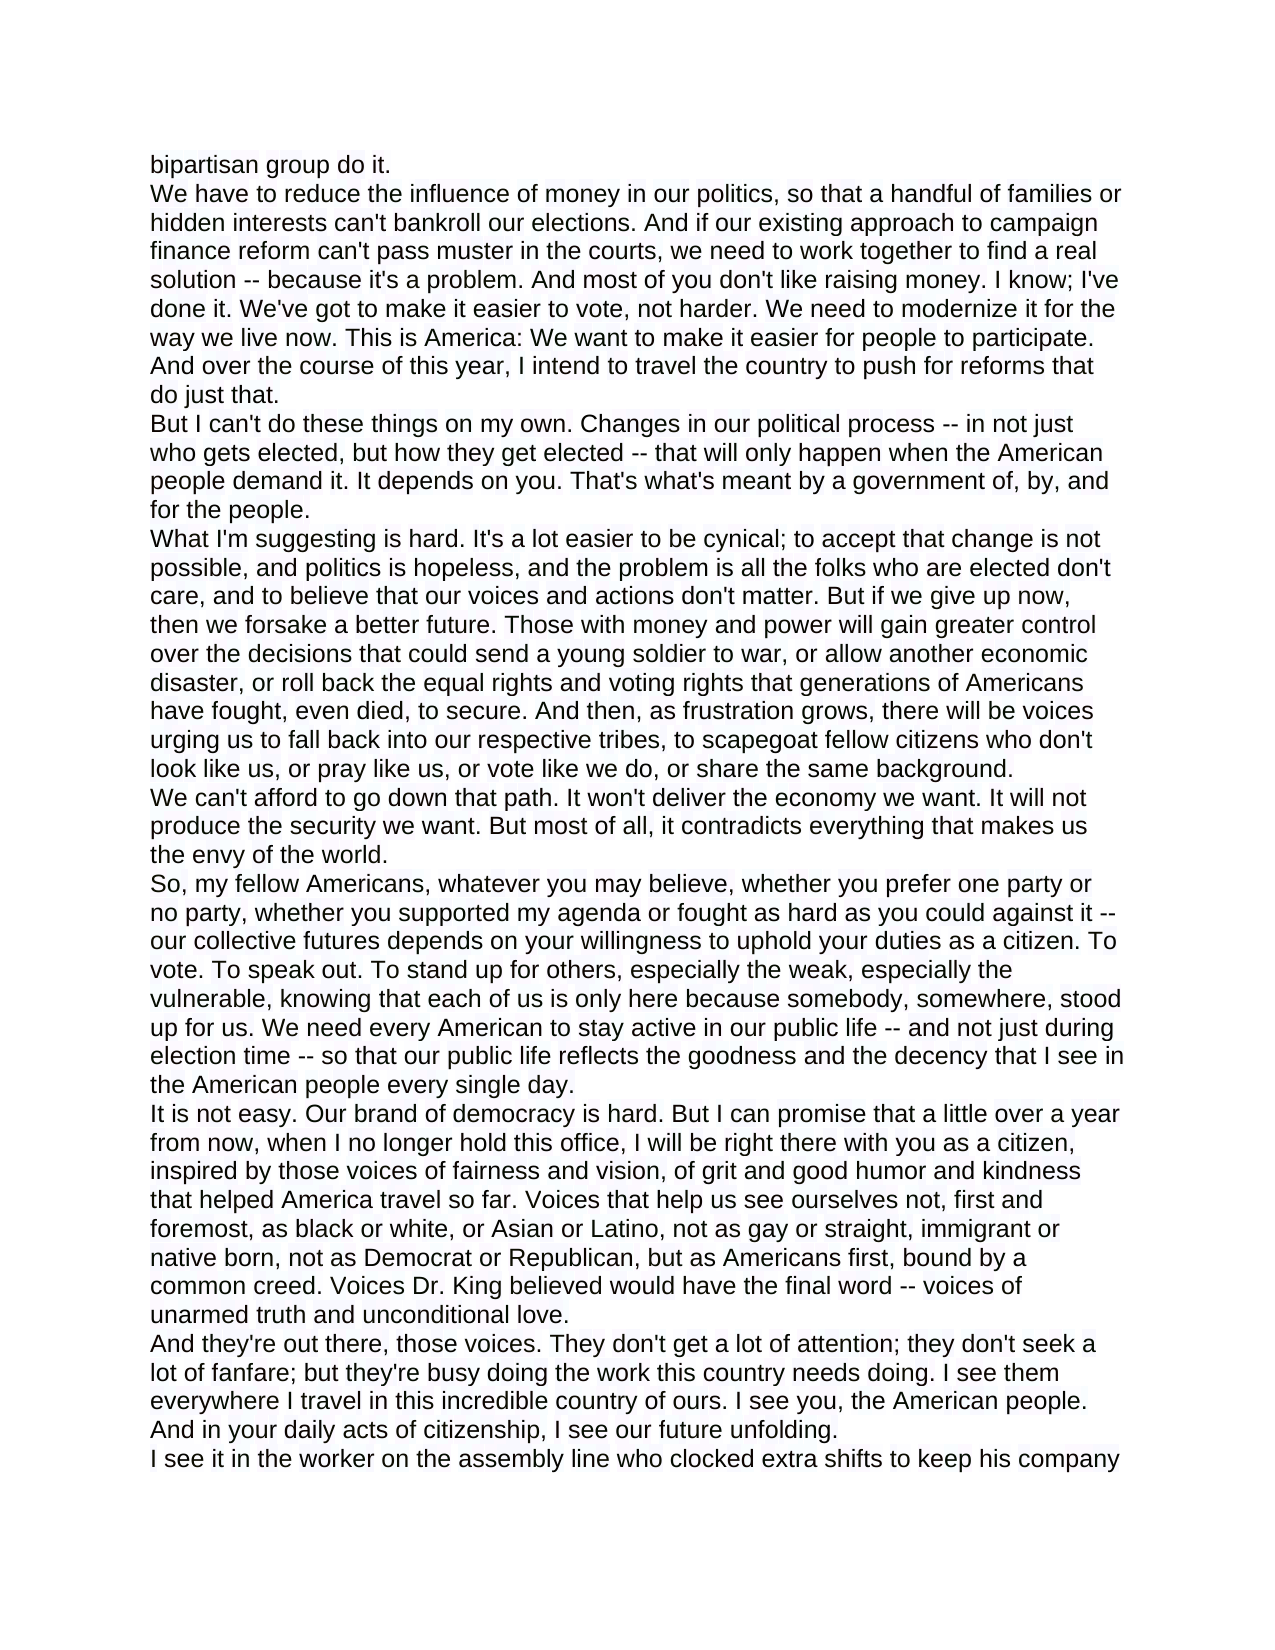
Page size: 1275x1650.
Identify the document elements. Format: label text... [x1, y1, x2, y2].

text It is not easy. Our brand of democracy is hard. But I can promise that a little over a year from now, when I no longer hold this office, I will be right there with you as a citizen, inspired by those voices of fairness and vision, of grit and good humor and kindness that helped America travel so far. Voices that help us see ourselves not, first and foremost, as black or white, or Asian or Latino, not as gay or straight, immigrant or native born, not as Democrat or Republican, but as Americans first, bound by a common creed. Voices Dr. King believed would have the final word -- voices of unarmed truth and unconditional love. [150, 1099, 1125, 1329]
text But that means if we want a better politics -- and I'm addressing the American people now -- if we want a better politics, it's not enough just to change a congressman or change a senator or even change a President. We have to change the system to reflect our better selves. I think we've got to end the practice of drawing our congressional districts so that politicians can pick their voters, and not the other way around. Let a bipartisan group do it. [391, 150, 1125, 179]
text But I can't do these things on my own. Changes in our political process -- in not just who gets elected, but how they get elected -- that will only happen when the American people demand it. It depends on you. That's what's meant by a government of, by, and for the people. [150, 409, 1125, 524]
text We can't afford to go down that path. It won't deliver the economy we want. It will not produce the security we want. But most of all, it contradicts everything that makes us the envy of the world. [150, 782, 1125, 869]
text And they're out there, those voices. They don't get a lot of attention; they don't seek a lot of fanfare; but they're busy doing the work this country needs doing. I see them everywhere I travel in this incredible country of ours. I see you, the American people. And in your daily acts of citizenship, I see our future unfolding. [150, 1329, 1125, 1444]
text We have to reduce the influence of money in our politics, so that a handful of families or hidden interests can't bankroll our elections. And if our existing approach to campaign finance reform can't pass muster in the courts, we need to work together to find a real solution -- because it's a problem. And most of you don't like raising money. I know; I've done it. We've got to make it easier to vote, not harder. We need to modernize it for the way we live now. This is America: We want to make it easier for people to participate. And over the course of this year, I intend to travel the country to push for reforms that do just that. [150, 179, 1125, 409]
text So, my fellow Americans, whatever you may believe, whether you prefer one party or no party, whether you supported my agenda or fought as hard as you could against it -- our collective futures depends on your willingness to uphold your duties as a citizen. To vote. To speak out. To stand up for others, especially the weak, especially the vulnerable, knowing that each of us is only here because somebody, somewhere, stood up for us. We need every American to stay active in our public life -- and not just during election time -- so that our public life reflects the goodness and the decency that I see in the American people every single day. [150, 869, 1125, 1099]
text What I'm suggesting is hard. It's a lot easier to be cynical; to accept that change is not possible, and politics is hopeless, and the problem is all the folks who are elected don't care, and to believe that our voices and actions don't matter. But if we give up now, then we forsake a better future. Those with money and power will gain greater control over the decisions that could send a young soldier to war, or allow another economic disaster, or roll back the equal rights and voting rights that generations of Americans have fought, even died, to secure. And then, as frustration grows, there will be voices urging us to fall back into our respective tribes, to scapegoat fellow citizens who don't look like us, or pray like us, or vote like we do, or share the same background. [150, 524, 1125, 782]
